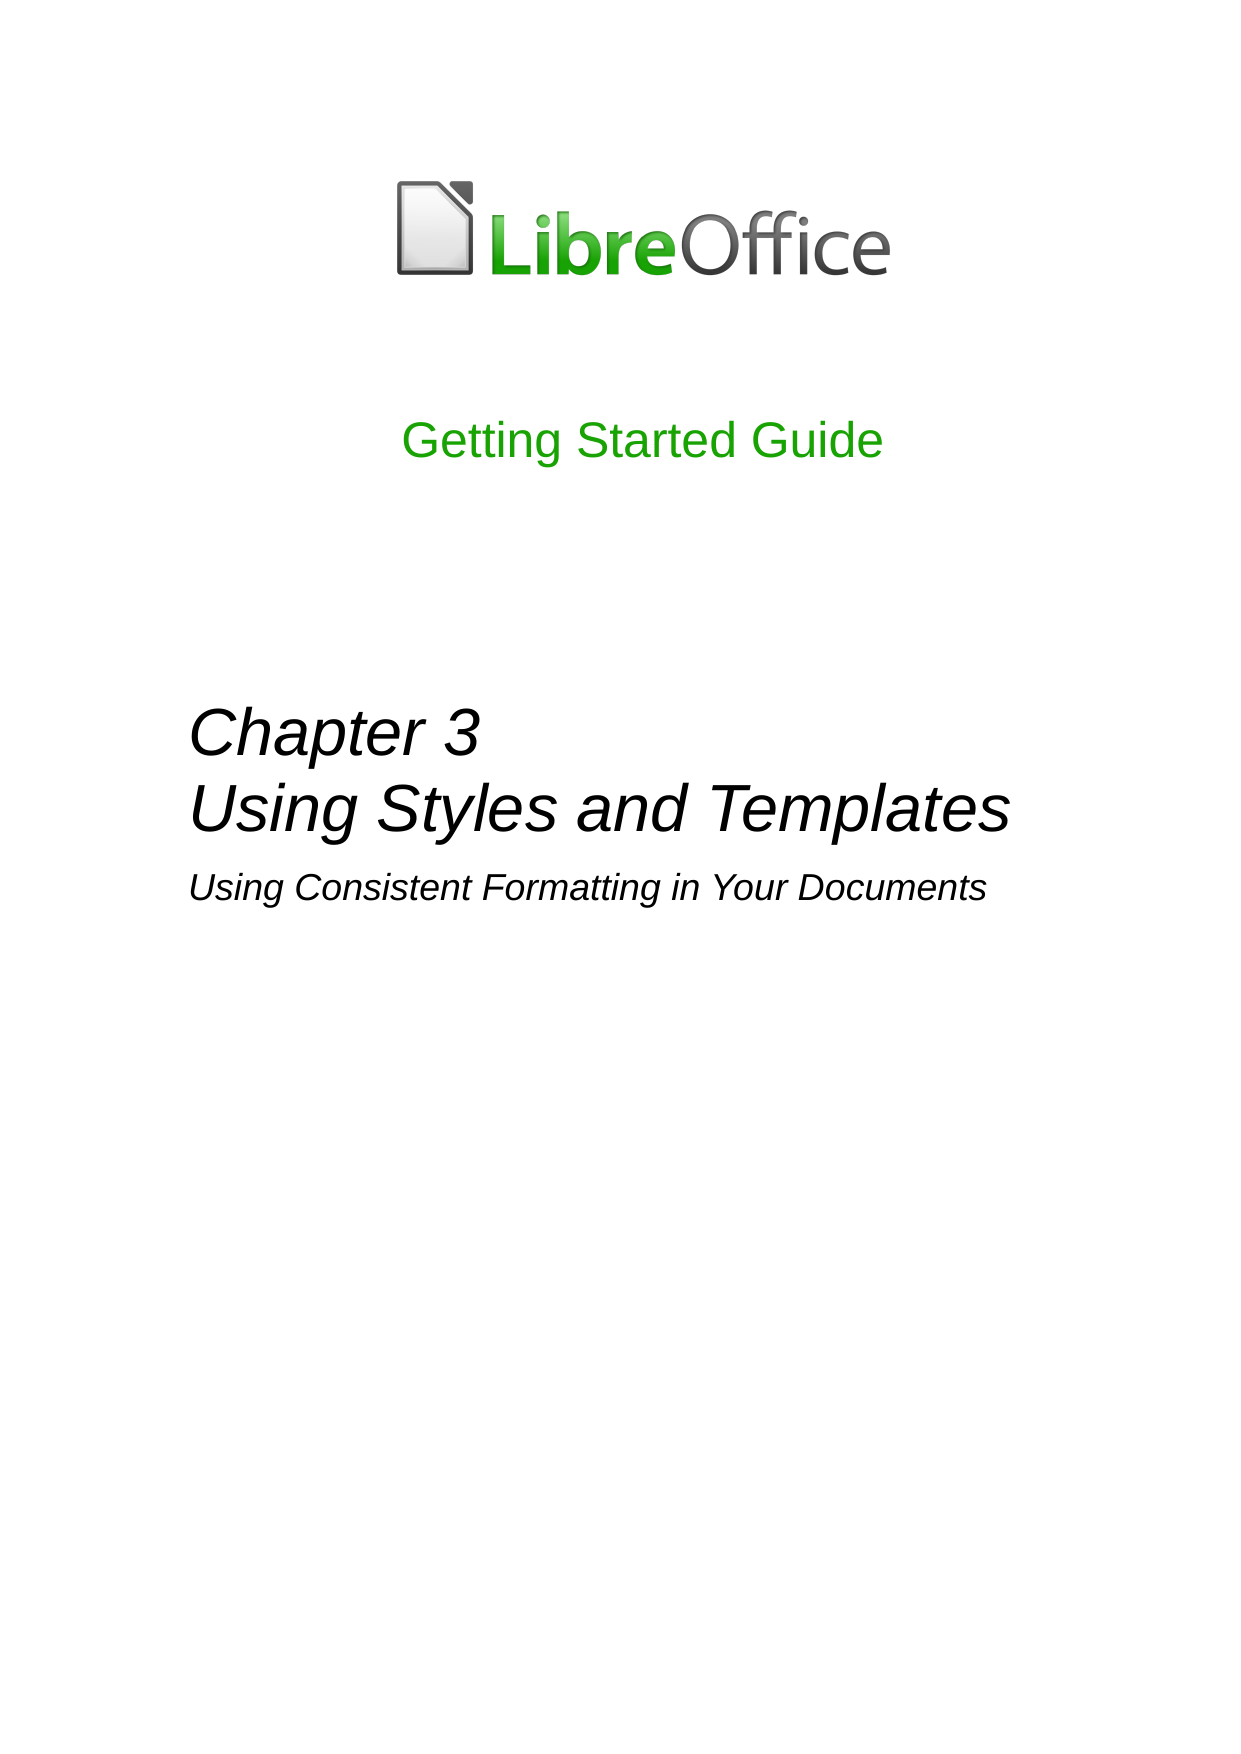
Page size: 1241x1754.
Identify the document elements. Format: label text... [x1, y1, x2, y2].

text Getting Started Guide [188, 410, 1098, 468]
subtitle Using Consistent Formatting in Your Documents [188, 866, 1098, 909]
picture [392, 177, 893, 282]
title Chapter 3 Using Styles and Templates [188, 693, 1098, 846]
